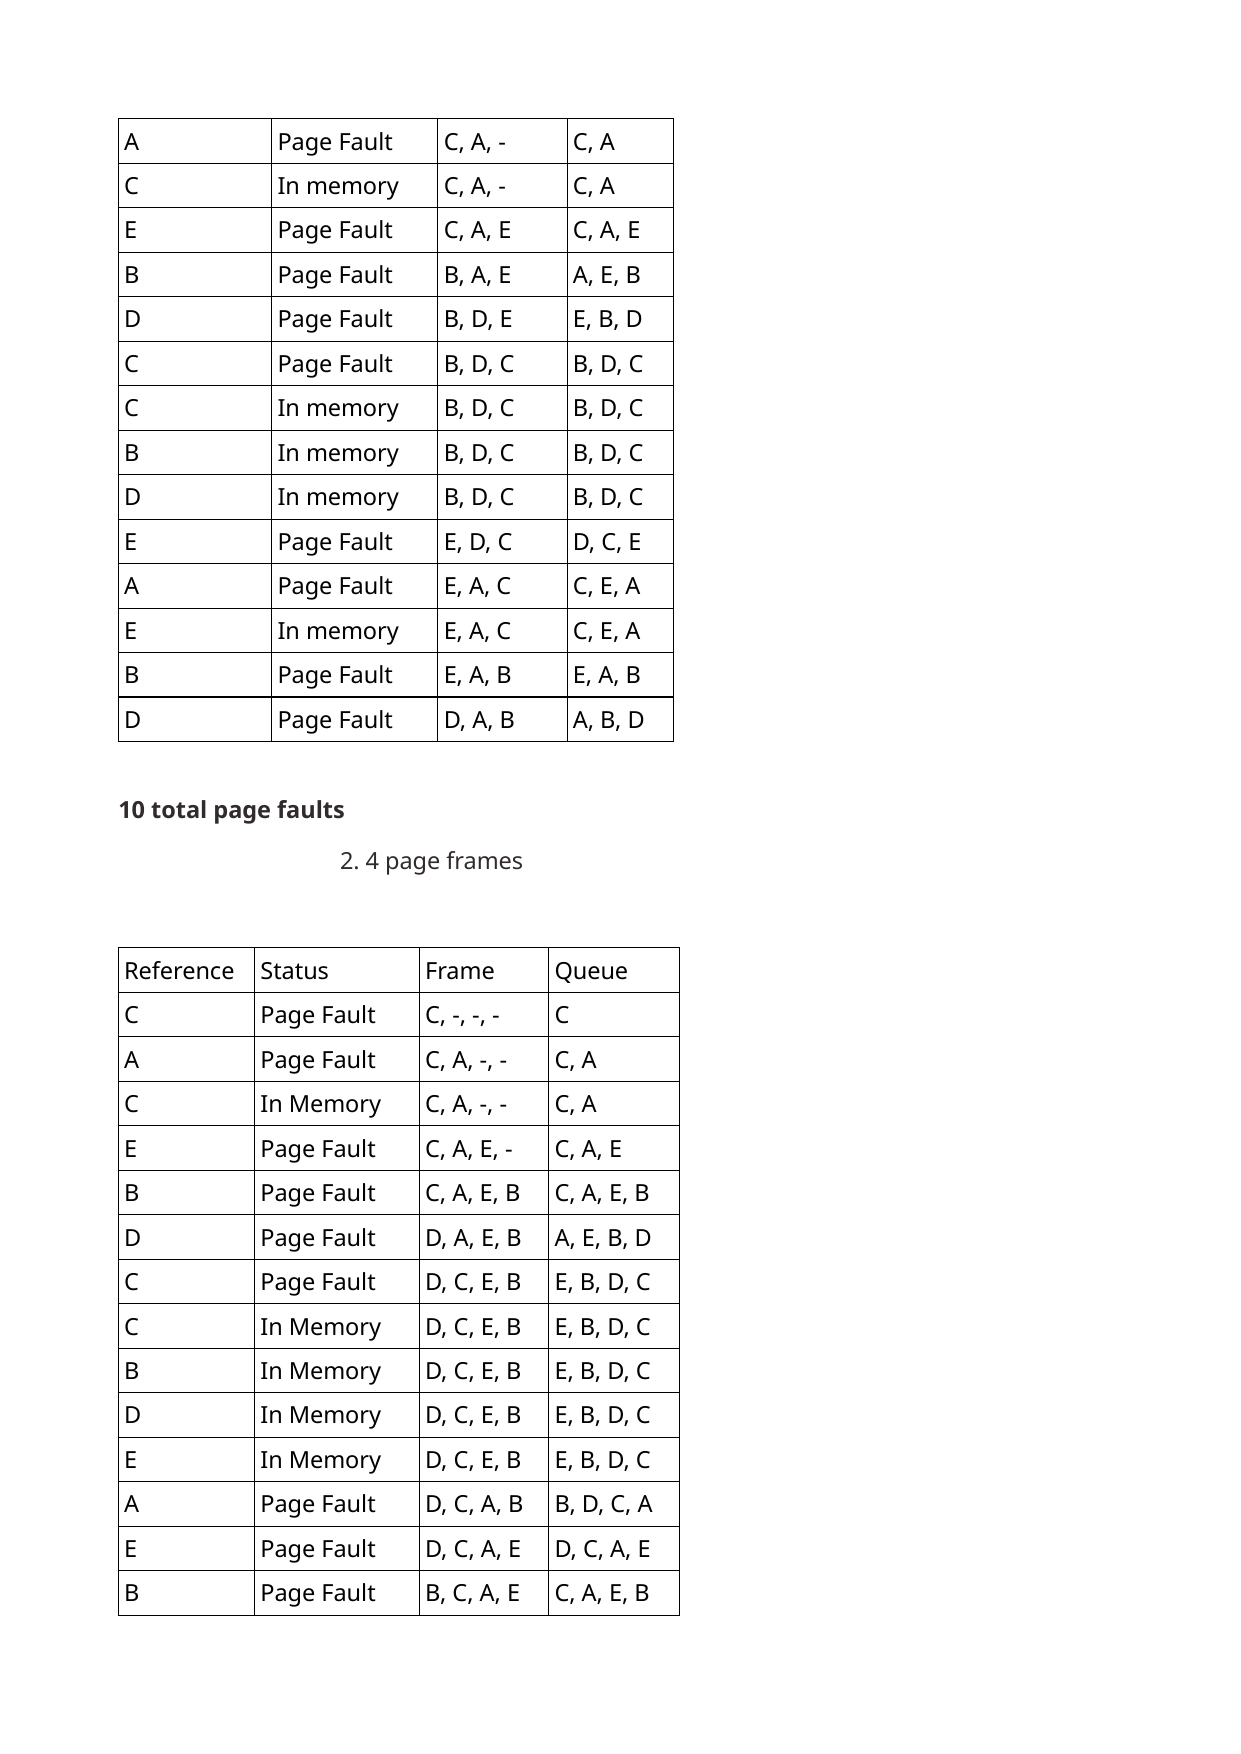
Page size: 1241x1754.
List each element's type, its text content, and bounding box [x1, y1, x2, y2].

text 10 total page faults [118, 793, 1122, 825]
table_cell B, D, C [568, 386, 673, 429]
table_cell B, D, E [438, 297, 567, 341]
table_cell Page Fault [272, 653, 437, 696]
table_cell B [119, 253, 271, 296]
table_cell B [119, 431, 271, 474]
table_cell A, E, B [568, 253, 673, 296]
table_cell D, A, B [438, 698, 567, 741]
table_cell In memory [272, 164, 437, 207]
table_cell B, D, C [568, 475, 673, 518]
table_cell D [119, 297, 271, 341]
list 4 page frames [118, 844, 1122, 877]
table_cell Page Fault [272, 119, 437, 163]
table_cell Page Fault [255, 1037, 419, 1081]
table_cell B, D, C, A [549, 1482, 679, 1526]
table_cell B, D, C [438, 475, 567, 518]
table_cell E, A, C [438, 609, 567, 652]
table_cell E [119, 609, 271, 652]
table_cell In Memory [255, 1082, 419, 1125]
table_cell A [119, 564, 271, 607]
table_cell A, B, D [568, 698, 673, 741]
table_cell B, D, C [568, 431, 673, 474]
table_cell E, B, D [568, 297, 673, 341]
table_cell D, C, E, B [420, 1393, 548, 1437]
table_cell C, A, - [438, 164, 567, 207]
table_cell C, A, -, - [420, 1082, 548, 1125]
table_cell E, B, D, C [549, 1393, 679, 1437]
table_header Queue [549, 948, 679, 992]
table_cell Page Fault [255, 1171, 419, 1214]
table_cell C [119, 342, 271, 385]
table_cell Page Fault [272, 698, 437, 741]
table_cell C, A, - [438, 119, 567, 163]
table_cell Page Fault [272, 297, 437, 341]
table_cell C, A, E, B [549, 1171, 679, 1214]
table_cell Page Fault [255, 1571, 419, 1614]
table_cell In memory [272, 475, 437, 518]
table_cell D, C, E, B [420, 1260, 548, 1303]
table_cell C, A [568, 164, 673, 207]
table_cell B [119, 1171, 254, 1214]
table_cell B, C, A, E [420, 1571, 548, 1614]
table_cell C [119, 164, 271, 207]
table_cell E [119, 1438, 254, 1481]
table_cell C, E, A [568, 609, 673, 652]
table_cell D, A, E, B [420, 1215, 548, 1259]
table_cell C, A [549, 1037, 679, 1081]
table_cell In Memory [255, 1393, 419, 1437]
table_cell B, D, C [438, 342, 567, 385]
table_cell In Memory [255, 1349, 419, 1392]
table_cell D [119, 475, 271, 518]
table_cell C, A [549, 1082, 679, 1125]
table_cell A [119, 1037, 254, 1081]
table_cell D [119, 1393, 254, 1437]
table_cell D, C, E [568, 520, 673, 563]
table_cell C [549, 993, 679, 1036]
table_cell C, A, -, - [420, 1037, 548, 1081]
table_cell E, D, C [438, 520, 567, 563]
table_cell C, A [568, 119, 673, 163]
table_cell Page Fault [255, 1260, 419, 1303]
table_cell Page Fault [255, 1527, 419, 1570]
table_cell D, C, A, E [420, 1527, 548, 1570]
table_cell E [119, 520, 271, 563]
table_cell C [119, 386, 271, 429]
table_cell In Memory [255, 1304, 419, 1348]
table_cell E, B, D, C [549, 1349, 679, 1392]
table_cell E, B, D, C [549, 1438, 679, 1481]
table_cell C, A, E, - [420, 1126, 548, 1170]
table_cell B [119, 1349, 254, 1392]
table_cell C, A, E, B [549, 1571, 679, 1614]
table_cell C, A, E, B [420, 1171, 548, 1214]
table_cell E [119, 208, 271, 252]
table_cell C, A, E [549, 1126, 679, 1170]
table_cell C [119, 993, 254, 1036]
table_header Frame [420, 948, 548, 992]
table_cell B, D, C [568, 342, 673, 385]
table_cell B, D, C [438, 431, 567, 474]
table_cell C [119, 1260, 254, 1303]
table_cell D, C, E, B [420, 1304, 548, 1348]
table_cell A [119, 119, 271, 163]
table_cell B, D, C [438, 386, 567, 429]
table_cell C [119, 1082, 254, 1125]
table_cell D, C, E, B [420, 1438, 548, 1481]
table_cell Page Fault [272, 208, 437, 252]
table_cell E [119, 1126, 254, 1170]
table_cell Page Fault [272, 564, 437, 607]
table_cell E [119, 1527, 254, 1570]
table_cell Page Fault [255, 1126, 419, 1170]
table_cell In memory [272, 609, 437, 652]
table_cell D, C, A, E [549, 1527, 679, 1570]
table_cell A [119, 1482, 254, 1526]
table_cell E, A, C [438, 564, 567, 607]
table_cell E, B, D, C [549, 1260, 679, 1303]
table_cell E, A, B [568, 653, 673, 696]
table_cell B [119, 1571, 254, 1614]
table_header Reference [119, 948, 254, 992]
table_cell Page Fault [255, 1215, 419, 1259]
table_cell D, C, A, B [420, 1482, 548, 1526]
table_cell D [119, 1215, 254, 1259]
table_cell C, A, E [568, 208, 673, 252]
table_cell In memory [272, 386, 437, 429]
table_cell C, A, E [438, 208, 567, 252]
table_cell Page Fault [272, 253, 437, 296]
table_cell E, B, D, C [549, 1304, 679, 1348]
table_cell Page Fault [255, 993, 419, 1036]
table_cell B [119, 653, 271, 696]
table_cell C, -, -, - [420, 993, 548, 1036]
table_cell C [119, 1304, 254, 1348]
table_cell In memory [272, 431, 437, 474]
table_cell Page Fault [272, 520, 437, 563]
table_cell C, E, A [568, 564, 673, 607]
table_cell Page Fault [272, 342, 437, 385]
table_cell D, C, E, B [420, 1349, 548, 1392]
table_header Status [255, 948, 419, 992]
table_cell Page Fault [255, 1482, 419, 1526]
table_cell A, E, B, D [549, 1215, 679, 1259]
table_cell In Memory [255, 1438, 419, 1481]
table_cell D [119, 698, 271, 741]
table_cell B, A, E [438, 253, 567, 296]
table_cell E, A, B [438, 653, 567, 696]
